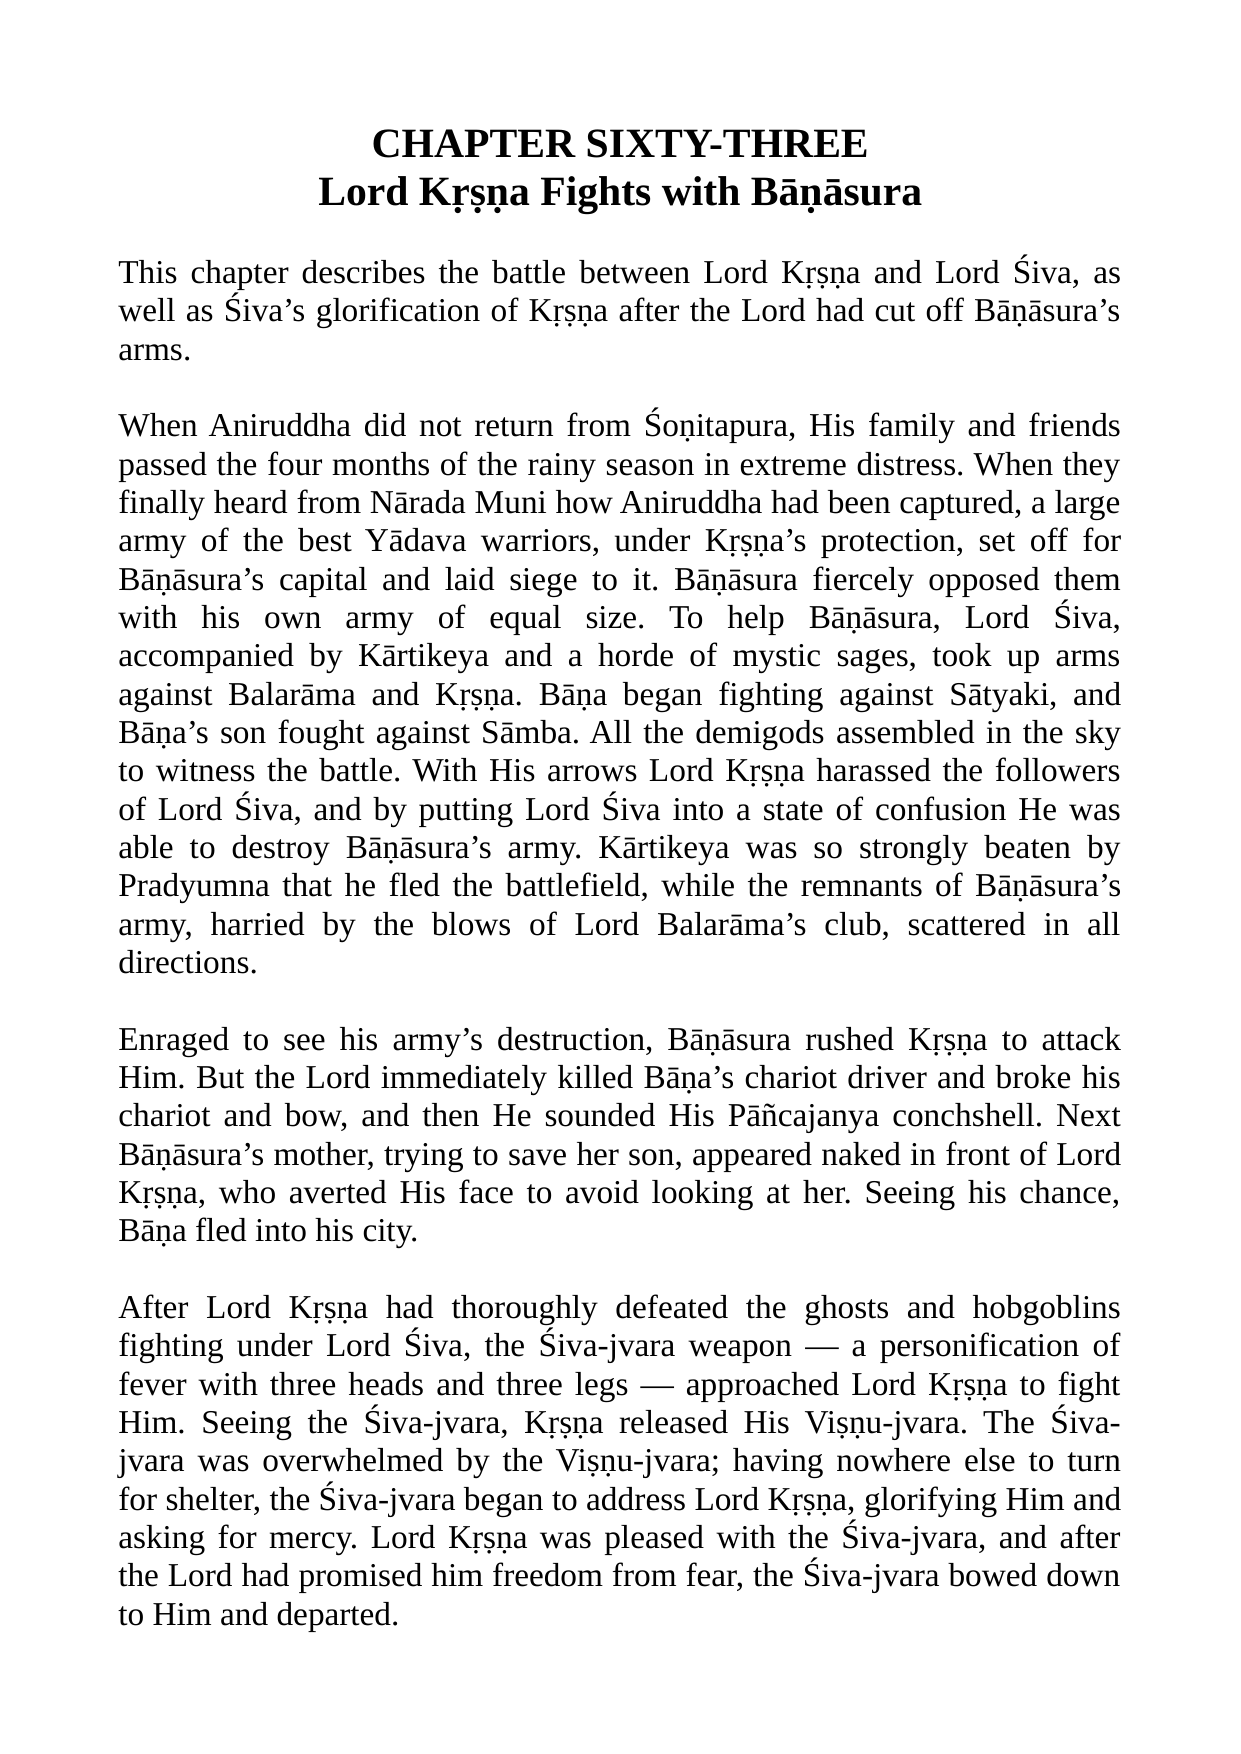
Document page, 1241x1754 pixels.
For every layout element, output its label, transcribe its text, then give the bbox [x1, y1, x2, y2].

text After Lord Kṛṣṇa had thoroughly defeated the ghosts and hobgoblins fighting under Lord Śiva, the Śiva-jvara weapon — a personification of fever with three heads and three legs — approached Lord Kṛṣṇa to fight Him. Seeing the Śiva-jvara, Kṛṣṇa released His Viṣṇu-jvara. The Śiva-jvara was overwhelmed by the Viṣṇu-jvara; having nowhere else to turn for shelter, the Śiva-jvara began to address Lord Kṛṣṇa, glorifying Him and asking for mercy. Lord Kṛṣṇa was pleased with the Śiva-jvara, and after the Lord had promised him freedom from fear, the Śiva-jvara bowed down to Him and departed. [118, 1287, 1122, 1632]
text Enraged to see his army’s destruction, Bāṇāsura rushed Kṛṣṇa to attack Him. But the Lord immediately killed Bāṇa’s chariot driver and broke his chariot and bow, and then He sounded His Pāñcajanya conchshell. Next Bāṇāsura’s mother, trying to save her son, appeared naked in front of Lord Kṛṣṇa, who averted His face to avoid looking at her. Seeing his chance, Bāṇa fled into his city. [118, 1019, 1122, 1249]
text CHAPTER SIXTY-THREE [118, 118, 1122, 166]
text Lord Kṛṣṇa Fights with Bāṇāsura [118, 166, 1122, 214]
text This chapter describes the battle between Lord Kṛṣṇa and Lord Śiva, as well as Śiva’s glorification of Kṛṣṇa after the Lord had cut off Bāṇāsura’s arms. [118, 252, 1122, 367]
text When Aniruddha did not return from Śoṇitapura, His family and friends passed the four months of the rainy season in extreme distress. When they finally heard from Nārada Muni how Aniruddha had been captured, a large army of the best Yādava warriors, under Kṛṣṇa’s protection, set off for Bāṇāsura’s capital and laid siege to it. Bāṇāsura fiercely opposed them with his own army of equal size. To help Bāṇāsura, Lord Śiva, accompanied by Kārtikeya and a horde of mystic sages, took up arms against Balarāma and Kṛṣṇa. Bāṇa began fighting against Sātyaki, and Bāṇa’s son fought against Sāmba. All the demigods assembled in the sky to witness the battle. With His arrows Lord Kṛṣṇa harassed the followers of Lord Śiva, and by putting Lord Śiva into a state of confusion He was able to destroy Bāṇāsura’s army. Kārtikeya was so strongly beaten by Pradyumna that he fled the battlefield, while the remnants of Bāṇāsura’s army, harried by the blows of Lord Balarāma’s club, scattered in all directions. [118, 406, 1122, 981]
